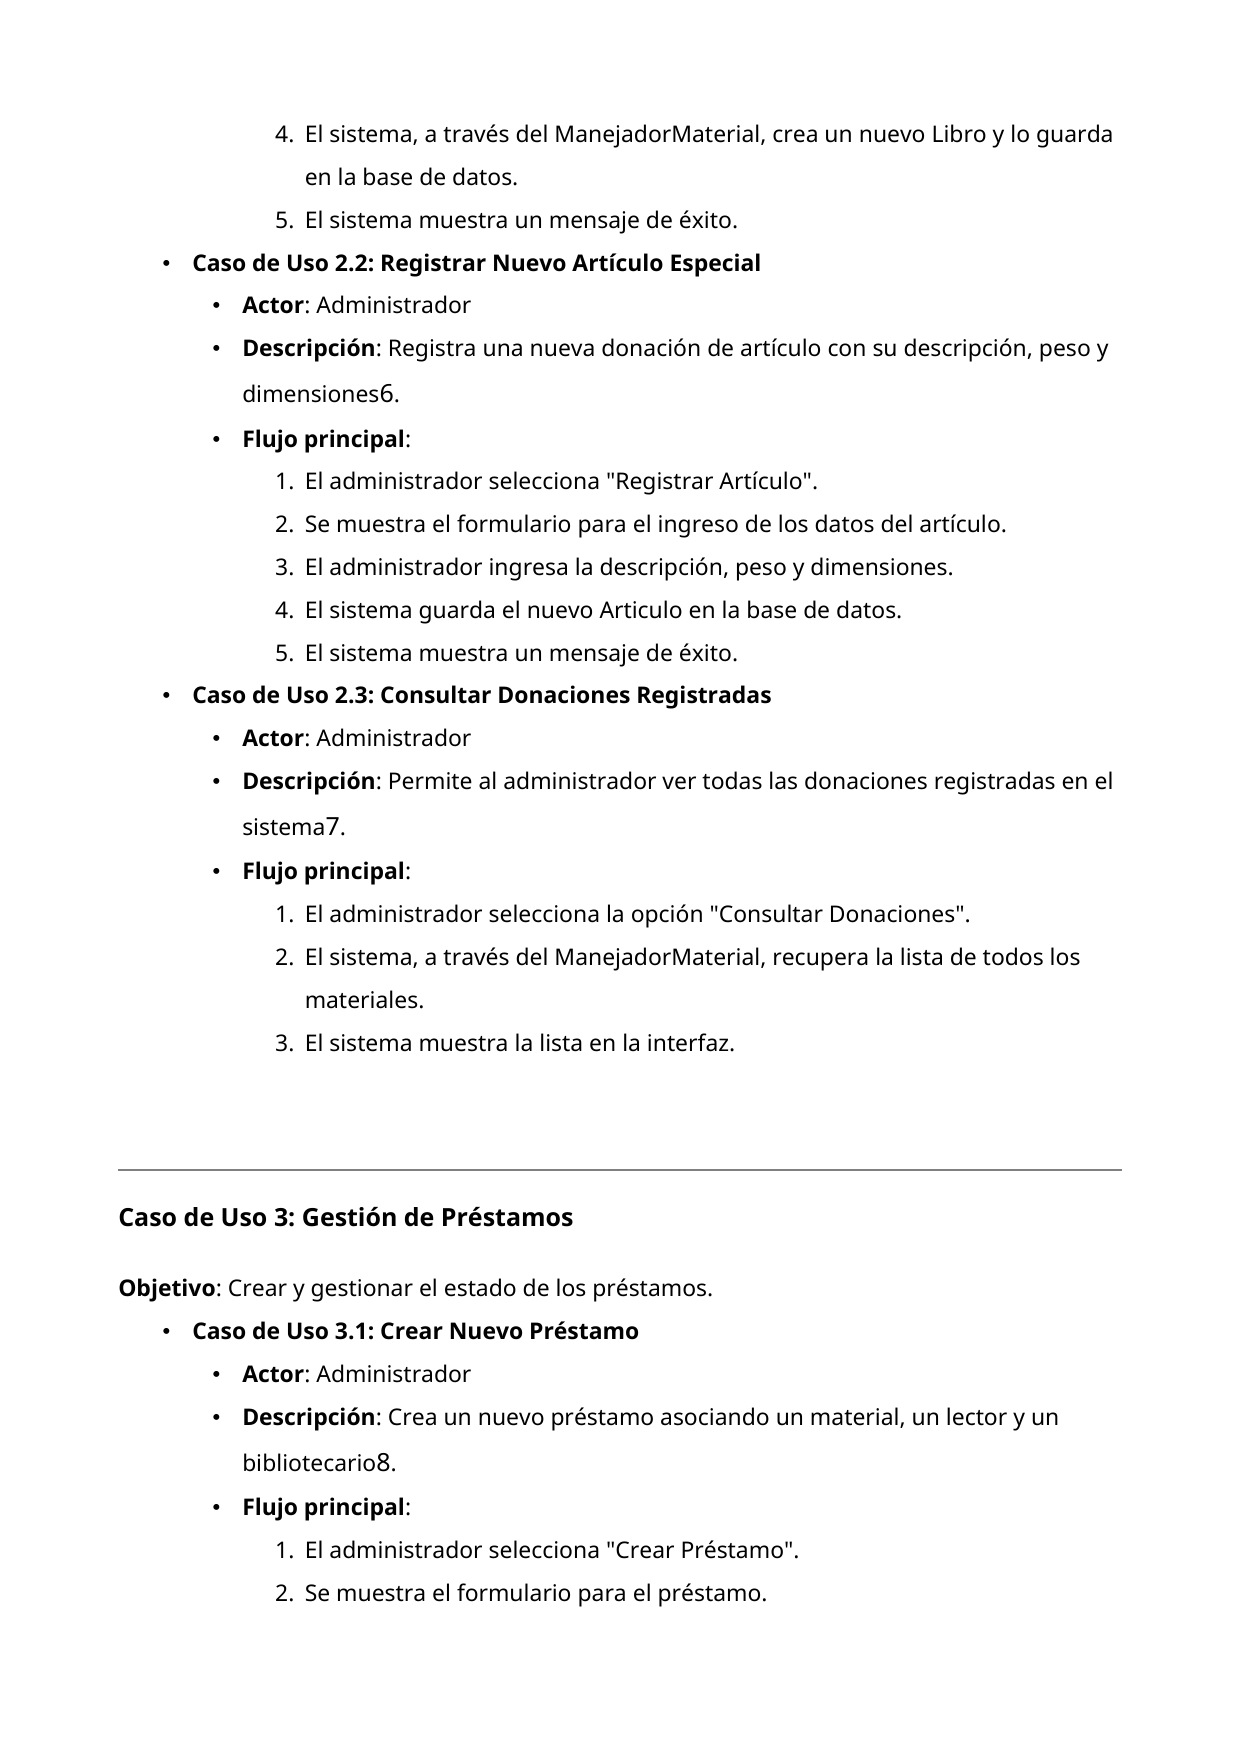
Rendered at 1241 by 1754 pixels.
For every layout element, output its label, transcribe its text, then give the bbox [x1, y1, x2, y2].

list Descripción: Permite al administrador ver todas las donaciones registradas en el sistema7. [212, 765, 1122, 843]
list Caso de Uso 2.2: Registrar Nuevo Artículo Especial [162, 247, 1122, 278]
list El sistema muestra un mensaje de éxito. [275, 637, 1122, 668]
list Flujo principal: [212, 422, 1122, 454]
list Se muestra el formulario para el ingreso de los datos del artículo. [275, 508, 1122, 539]
text Objetivo: Crear y gestionar el estado de los préstamos. [118, 1272, 1122, 1304]
list Caso de Uso 2.3: Consultar Donaciones Registradas [162, 679, 1122, 711]
list Actor: Administrador [212, 1358, 1122, 1389]
list El administrador selecciona la opción "Consultar Donaciones". [275, 898, 1122, 929]
list Actor: Administrador [212, 722, 1122, 753]
list Actor: Administrador [212, 289, 1122, 321]
list El sistema guarda el nuevo Articulo en la base de datos. [275, 594, 1122, 625]
list Caso de Uso 3.1: Crear Nuevo Préstamo [162, 1315, 1122, 1346]
list Se muestra el formulario para el préstamo. [275, 1577, 1122, 1608]
list El sistema, a través del ManejadorMaterial, crea un nuevo Libro y lo guarda en la base de datos. [275, 118, 1122, 192]
list El administrador selecciona "Crear Préstamo". [275, 1534, 1122, 1565]
list El sistema, a través del ManejadorMaterial, recupera la lista de todos los materiales. [275, 941, 1122, 1015]
list Flujo principal: [212, 855, 1122, 887]
subtitle Caso de Uso 3: Gestión de Préstamos [118, 1199, 1122, 1233]
list Flujo principal: [212, 1491, 1122, 1522]
list El sistema muestra la lista en la interfaz. [275, 1027, 1122, 1058]
list El administrador ingresa la descripción, peso y dimensiones. [275, 551, 1122, 582]
list Descripción: Crea un nuevo préstamo asociando un material, un lector y un bibliotecario8. [212, 1401, 1122, 1479]
list Descripción: Registra una nueva donación de artículo con su descripción, peso y dimensiones6. [212, 332, 1122, 410]
list El sistema muestra un mensaje de éxito. [275, 204, 1122, 235]
list El administrador selecciona "Registrar Artículo". [275, 465, 1122, 497]
